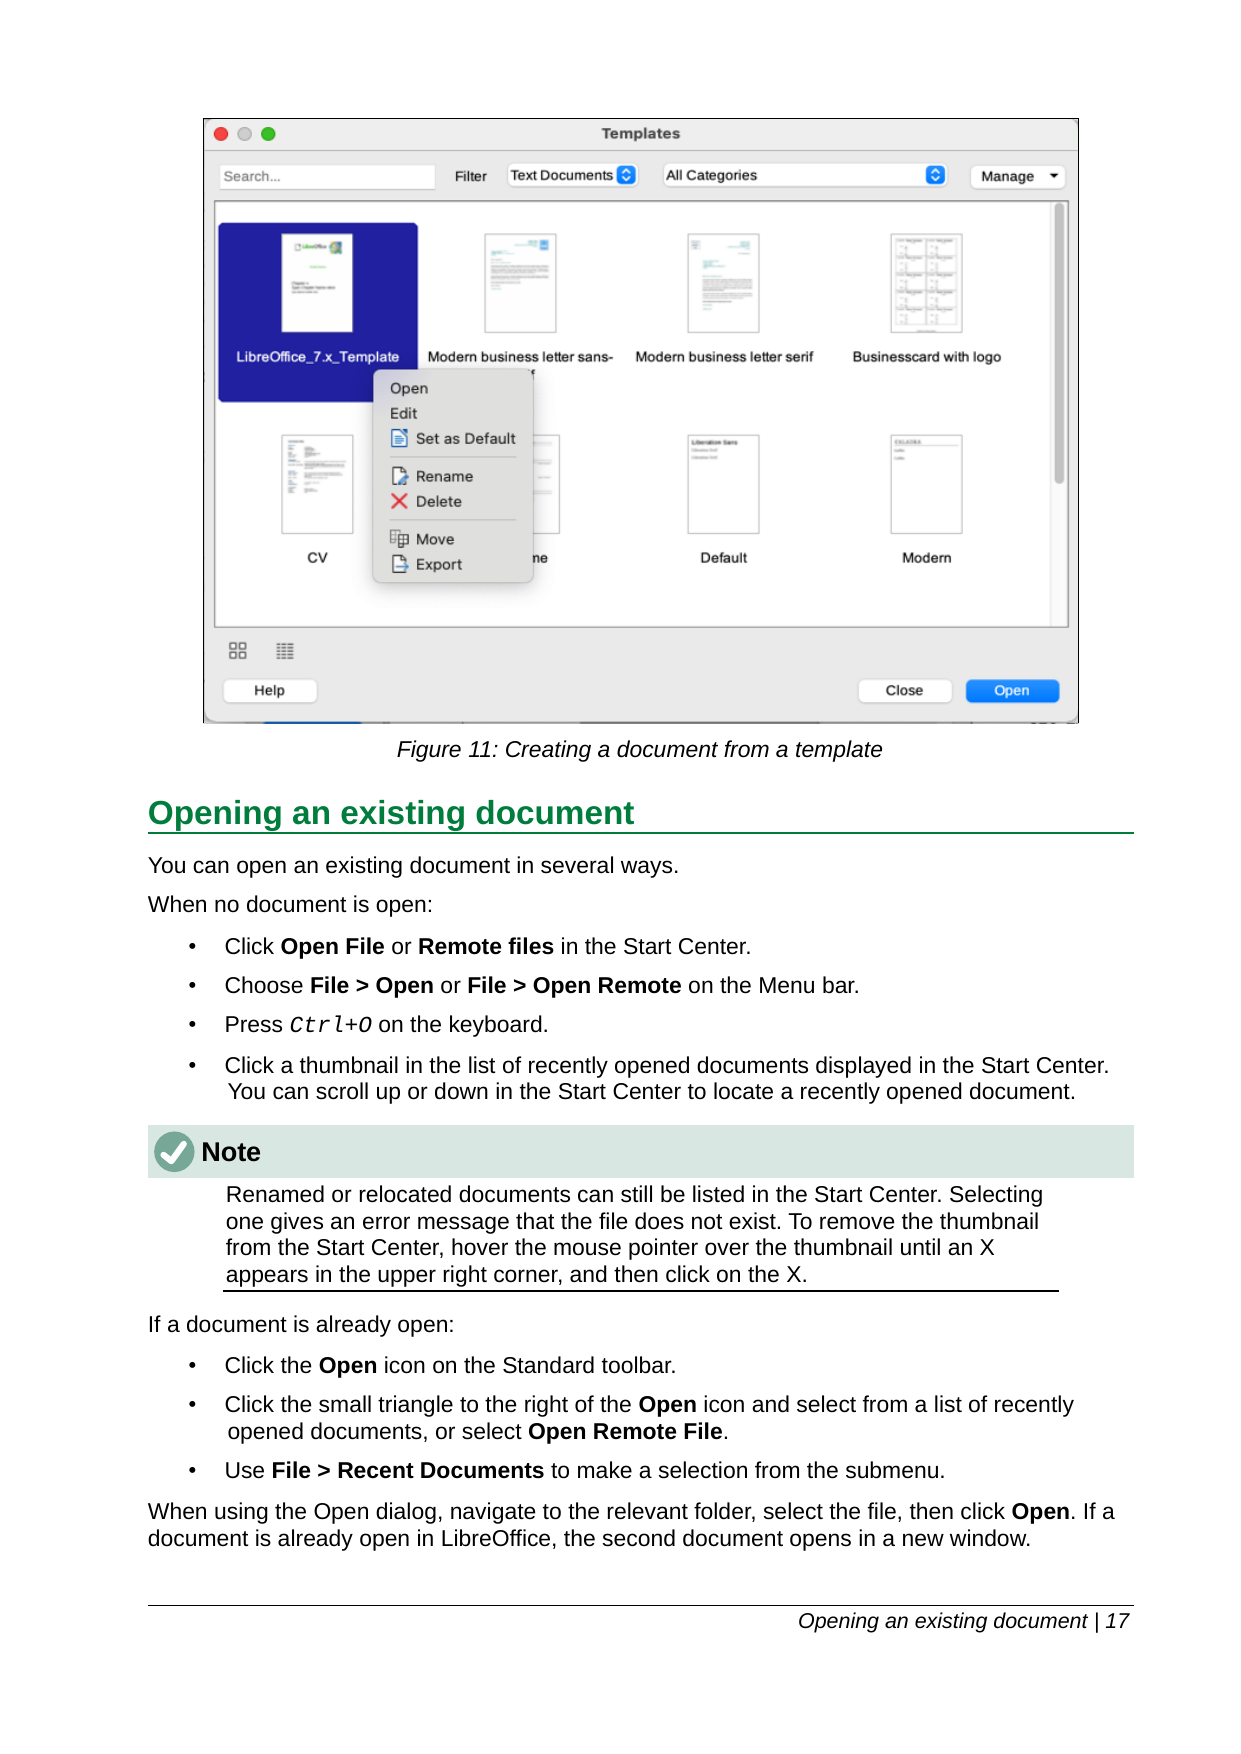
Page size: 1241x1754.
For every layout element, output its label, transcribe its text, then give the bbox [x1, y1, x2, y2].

text When using the Open dialog, navigate to the relevant folder, select the file, then click Open. If a document is already open in LibreOffice, the second document opens in a new window. [148, 1498, 1134, 1551]
list Click the small triangle to the right of the Open icon and select from a list of recently opened documents, or select Open Remote File. [185, 1388, 1134, 1444]
subtitle Note [148, 1125, 1134, 1178]
subtitle Opening an existing document [148, 793, 1134, 832]
text Renamed or relocated documents can still be listed in the Start Center. Selecting one gives an error message that the file does not exist. To remove the thumbnail from the Start Center, hover the mouse pointer over the thumbnail until an X appears in the upper right corner, and then click on the X. [223, 1178, 1059, 1290]
text When no document is open: [148, 891, 1134, 918]
picture [204, 119, 1079, 724]
list If a document is already open: [148, 1311, 1134, 1337]
list Choose File > Open or File > Open Remote on the Menu bar. [185, 969, 1134, 998]
text Figure 11: Creating a document from a template [200, 736, 1082, 762]
list Click Open File or Remote files in the Start Center. [185, 930, 1134, 959]
text You can open an existing document in several ways. [148, 852, 1134, 879]
list Press Ctrl+O on the keyboard. [185, 1008, 1134, 1039]
list Click a thumbnail in the list of recently opened documents displayed in the Start Center. You can scroll up or down in the Start Center to locate a recently opened document. [185, 1049, 1134, 1107]
list Use File > Recent Documents to make a selection from the submenu. [185, 1454, 1134, 1486]
list Click the Open icon on the Standard toolbar. [185, 1349, 1134, 1379]
